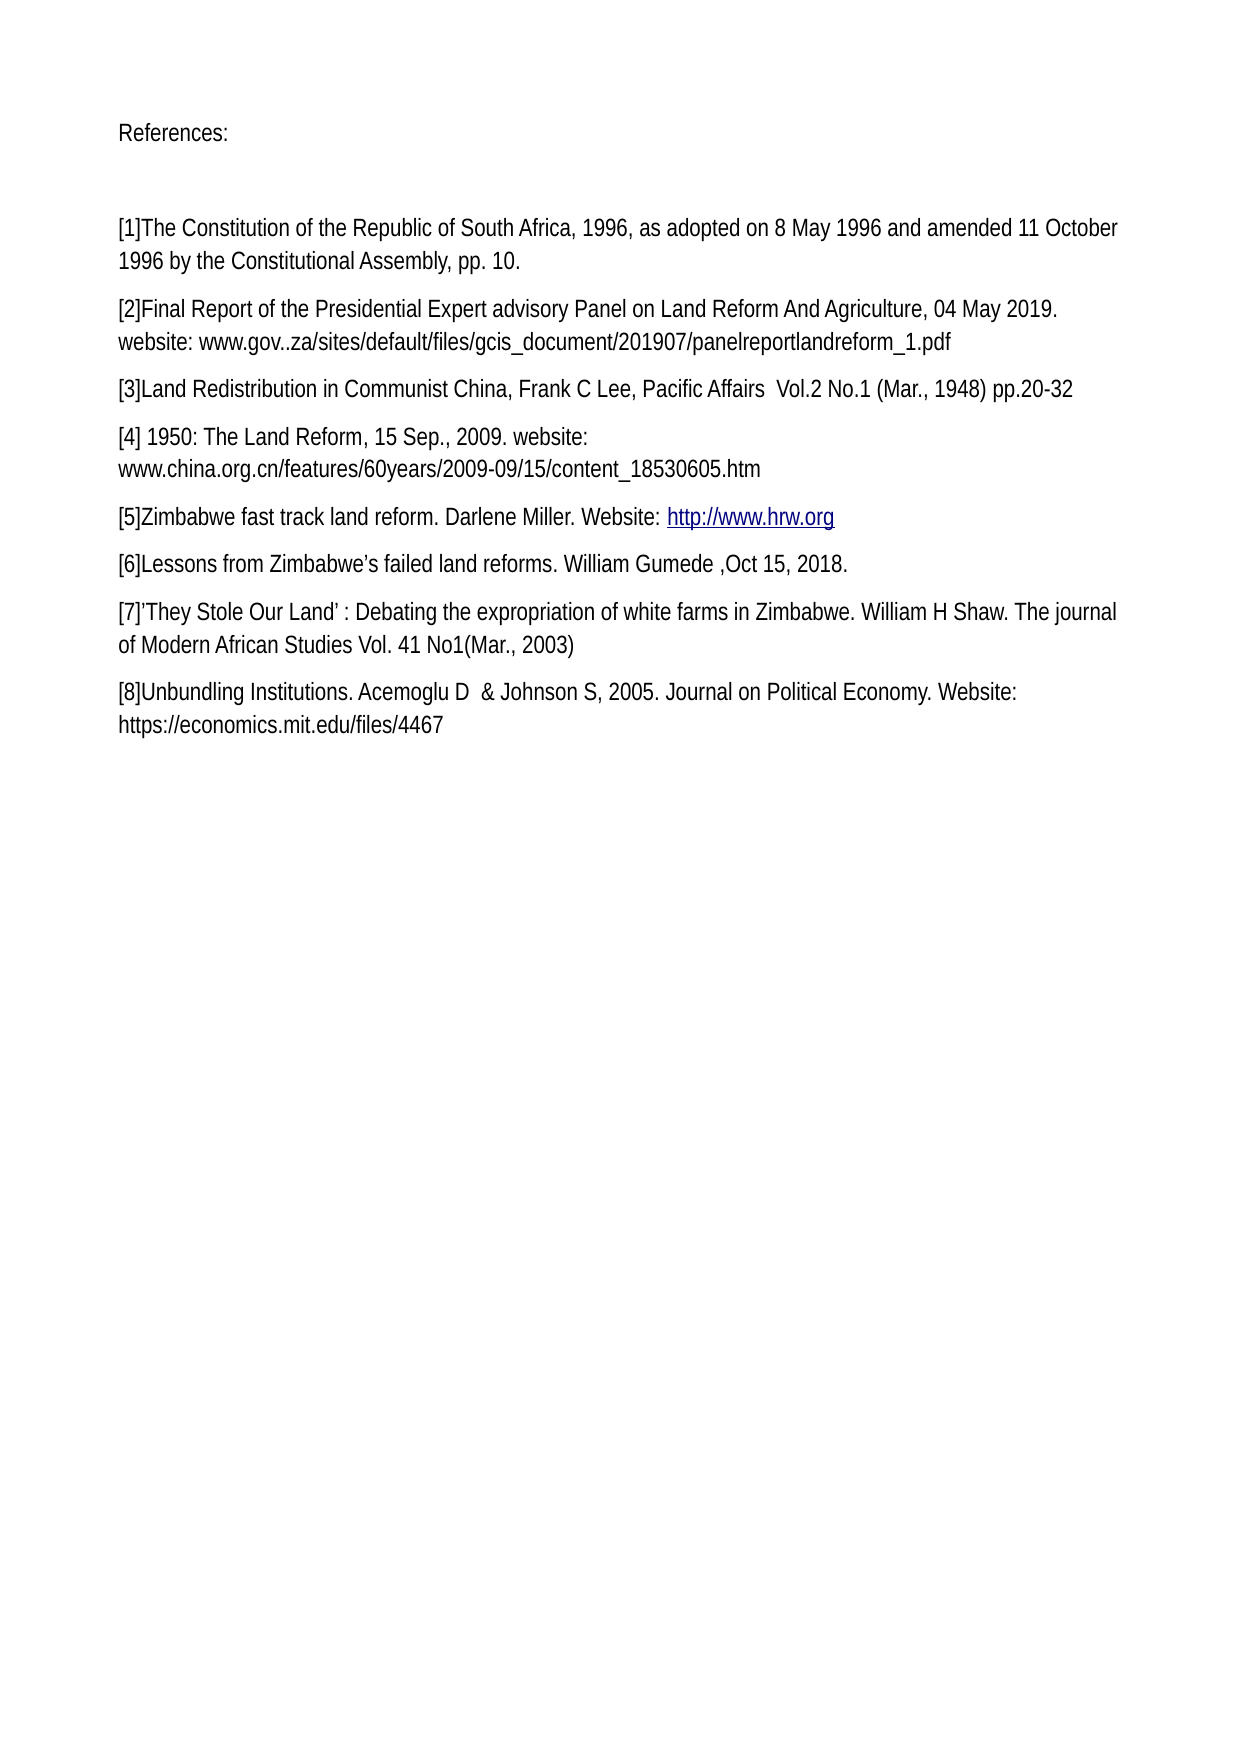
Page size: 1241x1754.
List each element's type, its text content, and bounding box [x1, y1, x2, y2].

text [4] 1950: The Land Reform, 15 Sep., 2009. website: www.china.org.cn/features/60years/2009-09/15/content_18530605.htm [118, 421, 1122, 483]
text References: [118, 118, 1122, 147]
text [8]Unbundling Institutions. Acemoglu D & Johnson S, 2005. Journal on Political Economy. Website: https://economics.mit.edu/files/4467 [118, 677, 1122, 739]
text [3]Land Redistribution in Communist China, Frank C Lee, Pacific Affairs Vol.2 No.1 (Mar., 1948) pp.20-32 [118, 374, 1122, 403]
text [6]Lessons from Zimbabwe’s failed land reforms. William Gumede ,Oct 15, 2018. [118, 549, 1122, 578]
text [2]Final Report of the Presidential Expert advisory Panel on Land Reform And Agriculture, 04 May 2019. website: www.gov..za/sites/default/files/gcis_document/201907/panelreportlandreform_1.pdf [118, 293, 1122, 355]
text [1]The Constitution of the Republic of South Africa, 1996, as adopted on 8 May 1996 and amended 11 October 1996 by the Constitutional Assembly, pp. 10. [118, 213, 1122, 275]
text [7]’They Stole Our Land’ : Debating the expropriation of white farms in Zimbabwe. William H Shaw. The journal of Modern African Studies Vol. 41 No1(Mar., 2003) [118, 597, 1122, 658]
text [5]Zimbabwe fast track land reform. Darlene Miller. Website: http://www.hrw.org [118, 502, 1122, 531]
